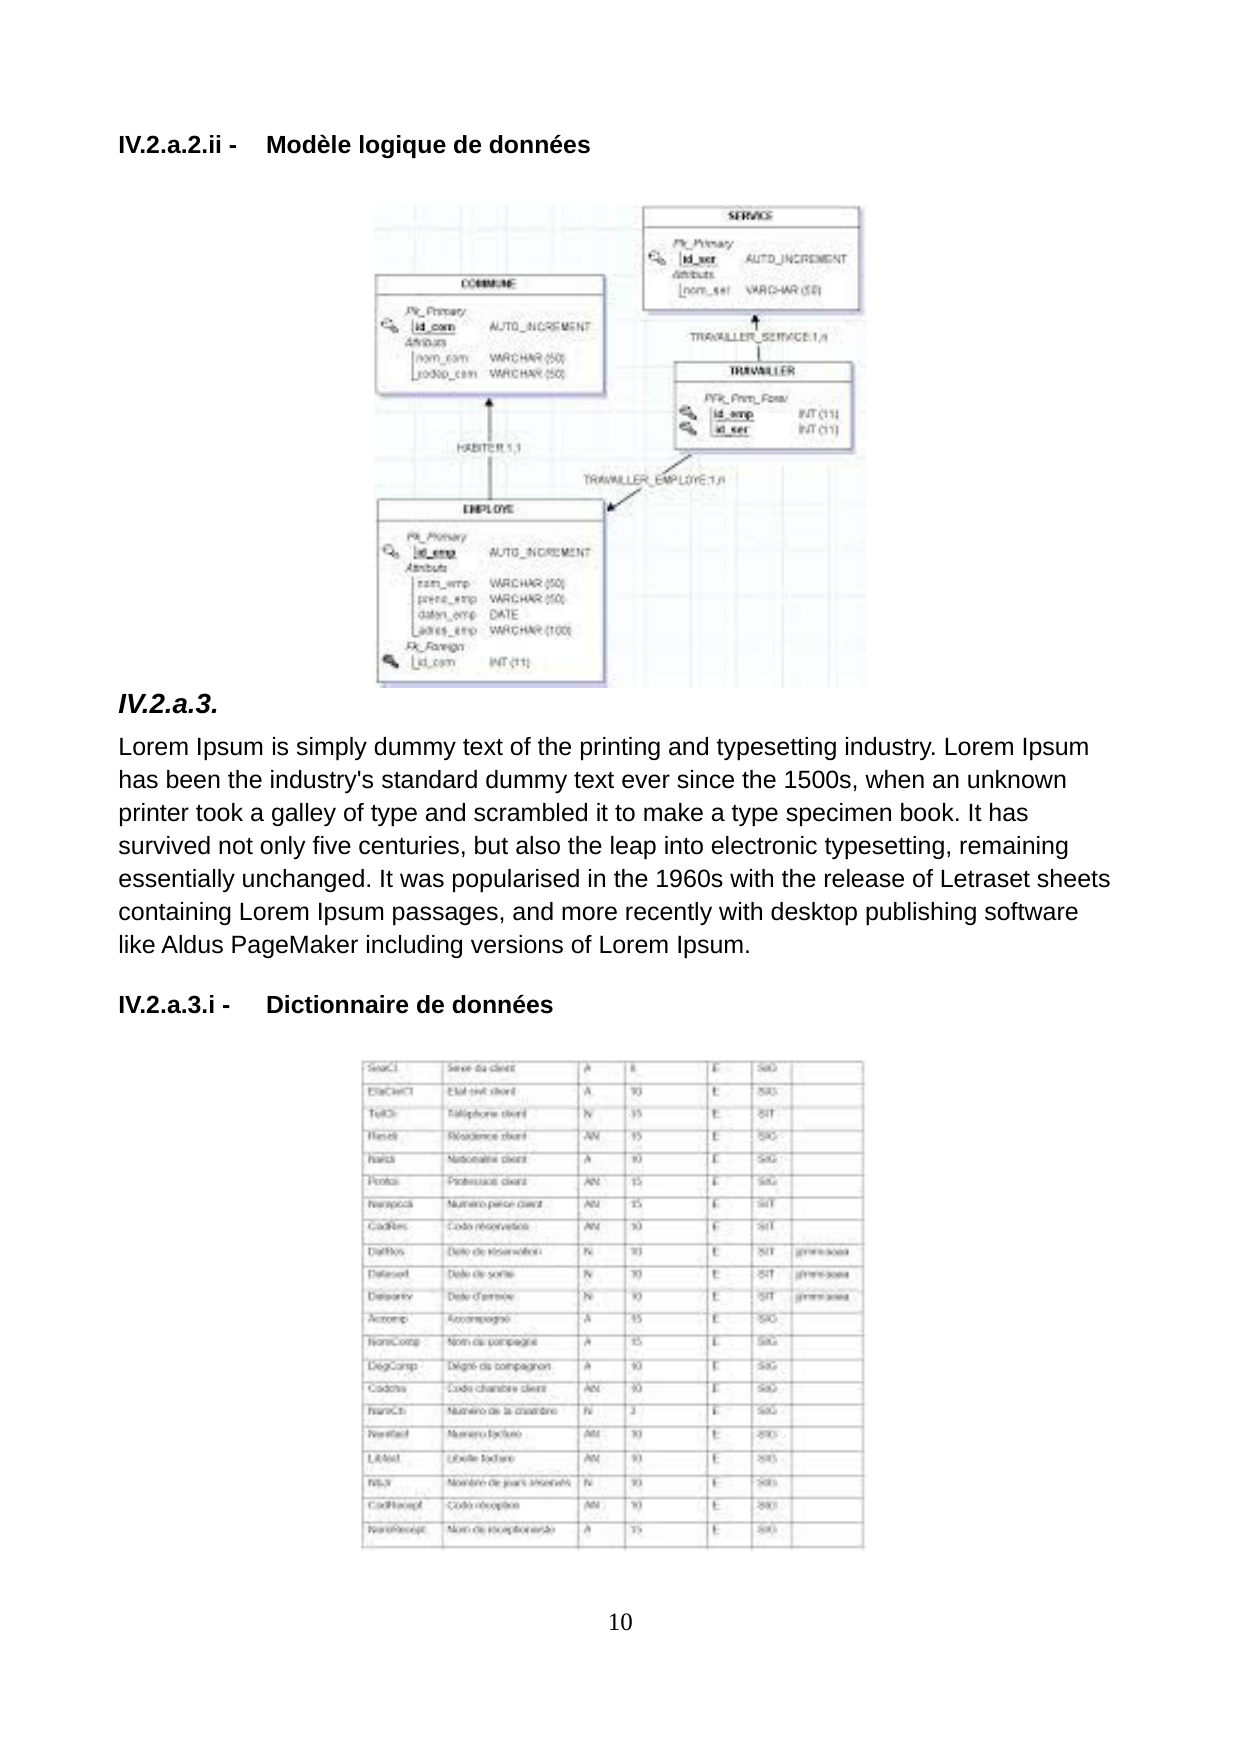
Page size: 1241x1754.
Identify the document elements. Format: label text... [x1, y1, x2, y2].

subtitle Modèle logique de données [118, 131, 1122, 159]
picture [360, 1060, 867, 1551]
picture [373, 205, 867, 688]
subtitle Dictionnaire de données [118, 990, 1122, 1018]
text Lorem Ipsum is simply dummy text of the printing and typesetting industry. Lorem Ipsum has been the industry's standard dummy text ever since the 1500s, when an unknown printer took a galley of type and scrambled it to make a type specimen book. It has survived not only five centuries, but also the leap into electronic typesetting, remaining essentially unchanged. It was popularised in the 1960s with the release of Letraset sheets containing Lorem Ipsum passages, and more recently with desktop publishing software like Aldus PageMaker including versions of Lorem Ipsum. [118, 732, 1122, 959]
